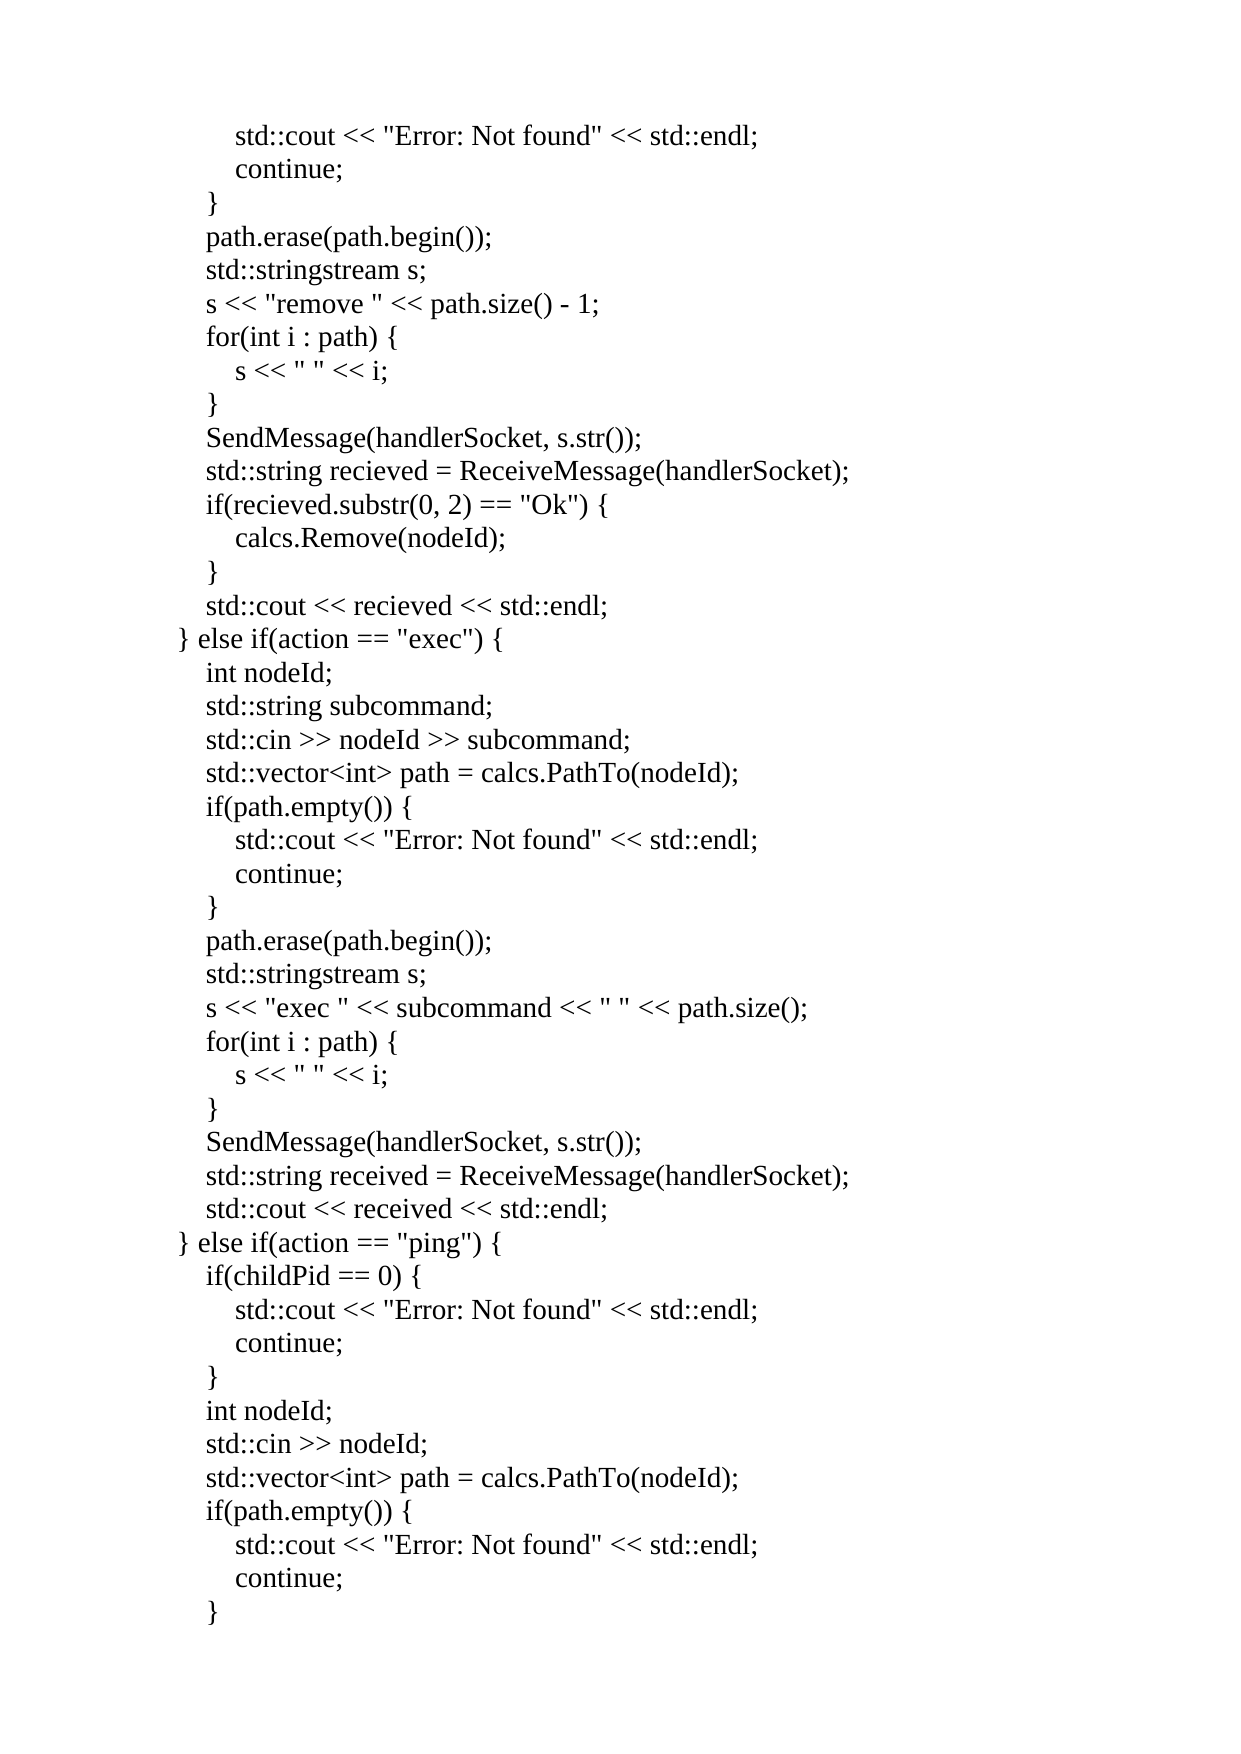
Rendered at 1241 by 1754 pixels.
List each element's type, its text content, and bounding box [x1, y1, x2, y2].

text for(int i : path) { [118, 1024, 1122, 1057]
text } [118, 554, 1122, 588]
text std::vector<int> path = calcs.PathTo(nodeId); [118, 755, 1122, 789]
text } [118, 1359, 1122, 1393]
text } [118, 185, 1122, 219]
text } [118, 1091, 1122, 1124]
text SendMessage(handlerSocket, s.str()); [118, 420, 1122, 453]
text continue; [118, 1560, 1122, 1594]
text path.erase(path.begin()); [118, 923, 1122, 957]
text } else if(action == "ping") { [118, 1225, 1122, 1258]
text std::string received = ReceiveMessage(handlerSocket); [118, 1158, 1122, 1191]
text std::cout << "Error: Not found" << std::endl; [118, 1292, 1122, 1326]
text std::stringstream s; [118, 957, 1122, 990]
text } else if(action == "exec") { [118, 621, 1122, 655]
text std::cout << "Error: Not found" << std::endl; [118, 822, 1122, 856]
text s << " " << i; [118, 1057, 1122, 1091]
text s << "remove " << path.size() - 1; [118, 286, 1122, 319]
text std::string subcommand; [118, 688, 1122, 722]
text path.erase(path.begin()); [118, 219, 1122, 252]
text calcs.Remove(nodeId); [118, 521, 1122, 554]
text std::cout << received << std::endl; [118, 1191, 1122, 1225]
text } [118, 1594, 1122, 1627]
text std::cin >> nodeId >> subcommand; [118, 722, 1122, 755]
text std::stringstream s; [118, 252, 1122, 286]
text continue; [118, 1326, 1122, 1359]
text std::cout << "Error: Not found" << std::endl; [118, 1527, 1122, 1560]
text continue; [118, 856, 1122, 889]
text s << "exec " << subcommand << " " << path.size(); [118, 990, 1122, 1024]
text std::cin >> nodeId; [118, 1426, 1122, 1460]
text continue; [118, 152, 1122, 185]
text std::vector<int> path = calcs.PathTo(nodeId); [118, 1460, 1122, 1493]
text std::cout << "Error: Not found" << std::endl; [118, 118, 1122, 152]
text if(recieved.substr(0, 2) == "Ok") { [118, 487, 1122, 521]
text std::cout << recieved << std::endl; [118, 588, 1122, 621]
text int nodeId; [118, 655, 1122, 688]
text s << " " << i; [118, 353, 1122, 386]
text if(childPid == 0) { [118, 1258, 1122, 1292]
text } [118, 889, 1122, 923]
text int nodeId; [118, 1393, 1122, 1426]
text for(int i : path) { [118, 319, 1122, 353]
text SendMessage(handlerSocket, s.str()); [118, 1124, 1122, 1158]
text if(path.empty()) { [118, 789, 1122, 822]
text } [118, 386, 1122, 420]
text std::string recieved = ReceiveMessage(handlerSocket); [118, 453, 1122, 487]
text if(path.empty()) { [118, 1493, 1122, 1527]
